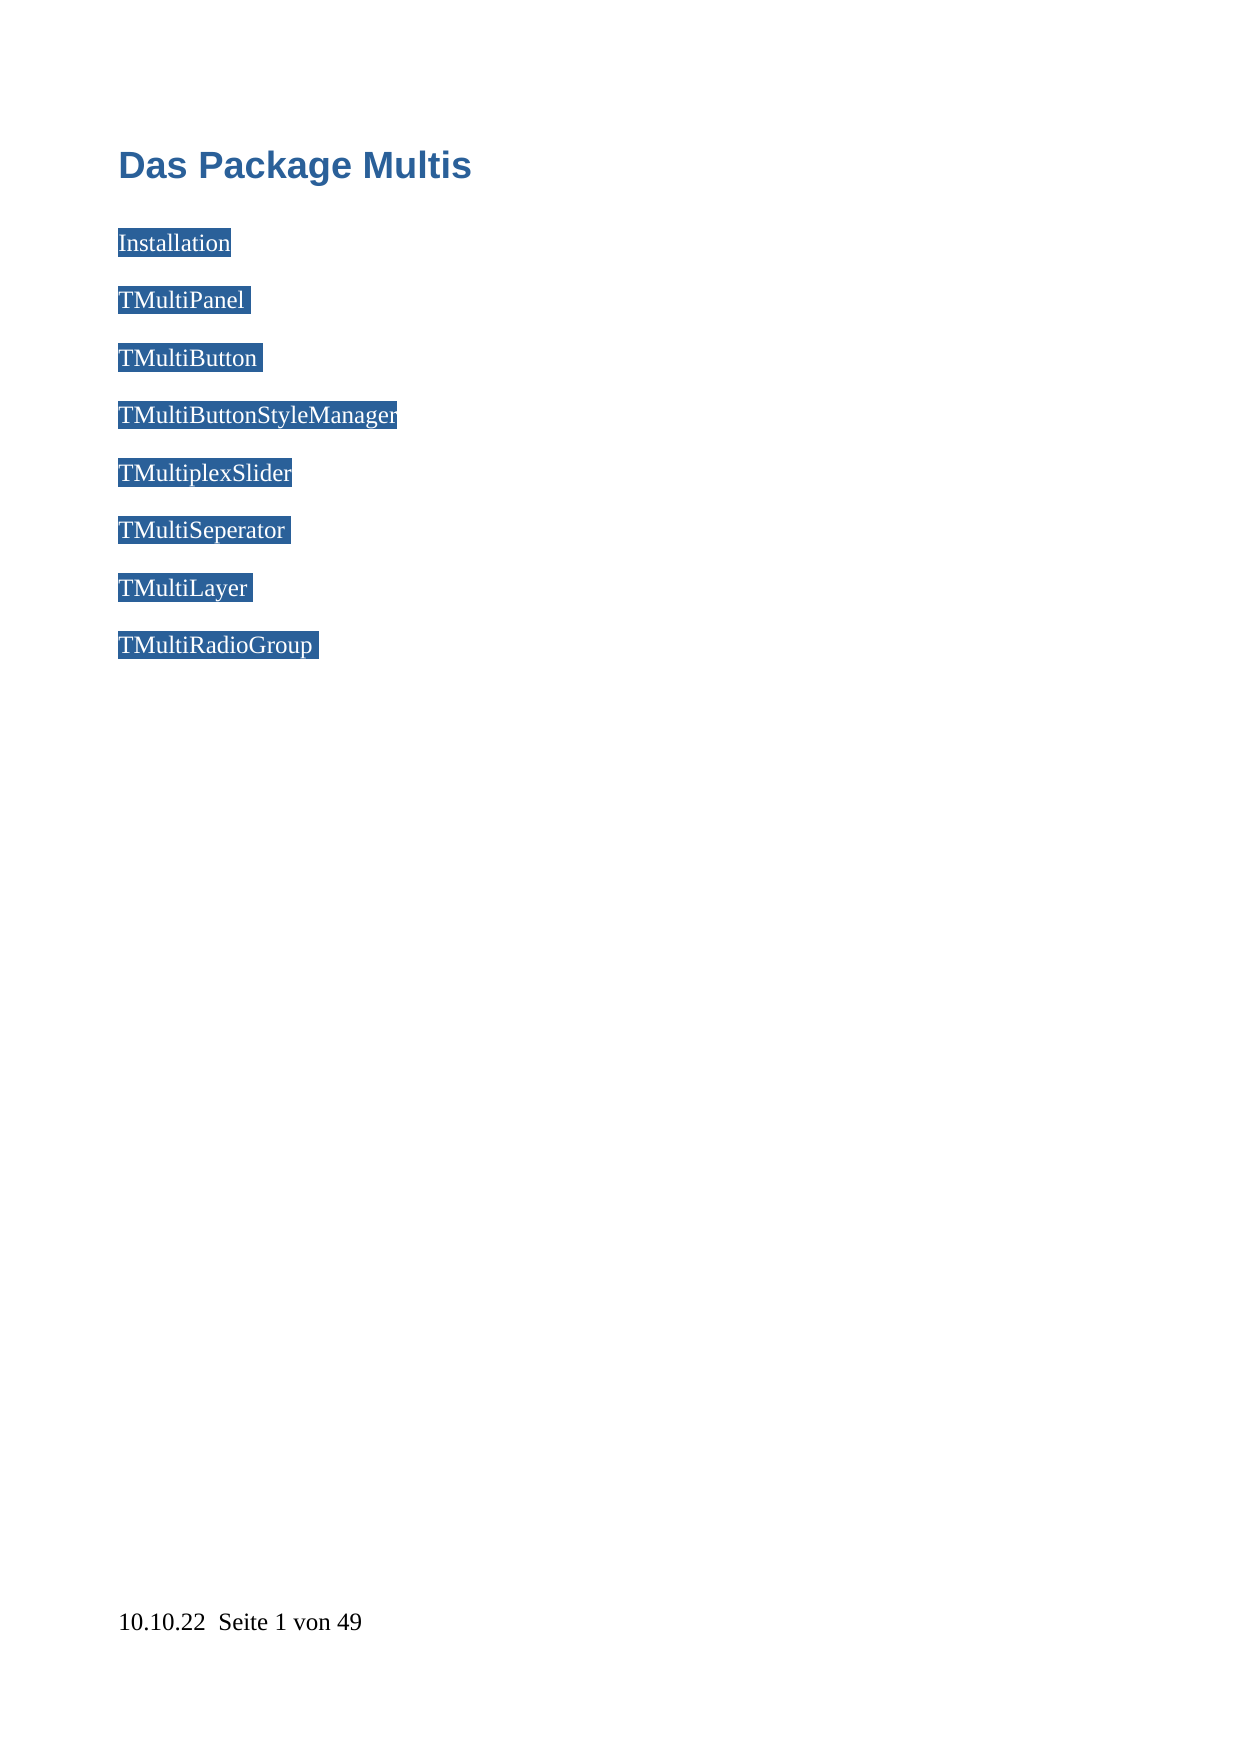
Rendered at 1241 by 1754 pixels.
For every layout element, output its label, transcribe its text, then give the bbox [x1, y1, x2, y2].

text Installation [118, 228, 1122, 257]
text TMultiButtonStyleManager [118, 401, 1122, 429]
text TMultiRadioGroup [118, 631, 1122, 659]
text TMultiButton [118, 343, 1122, 372]
text TMultiSeperator [118, 516, 1122, 544]
text TMultiPanel [118, 286, 1122, 314]
text TMultiLayer [118, 573, 1122, 602]
text TMultiplexSlider [118, 458, 1122, 487]
subtitle Das Package Multis [118, 143, 1122, 187]
